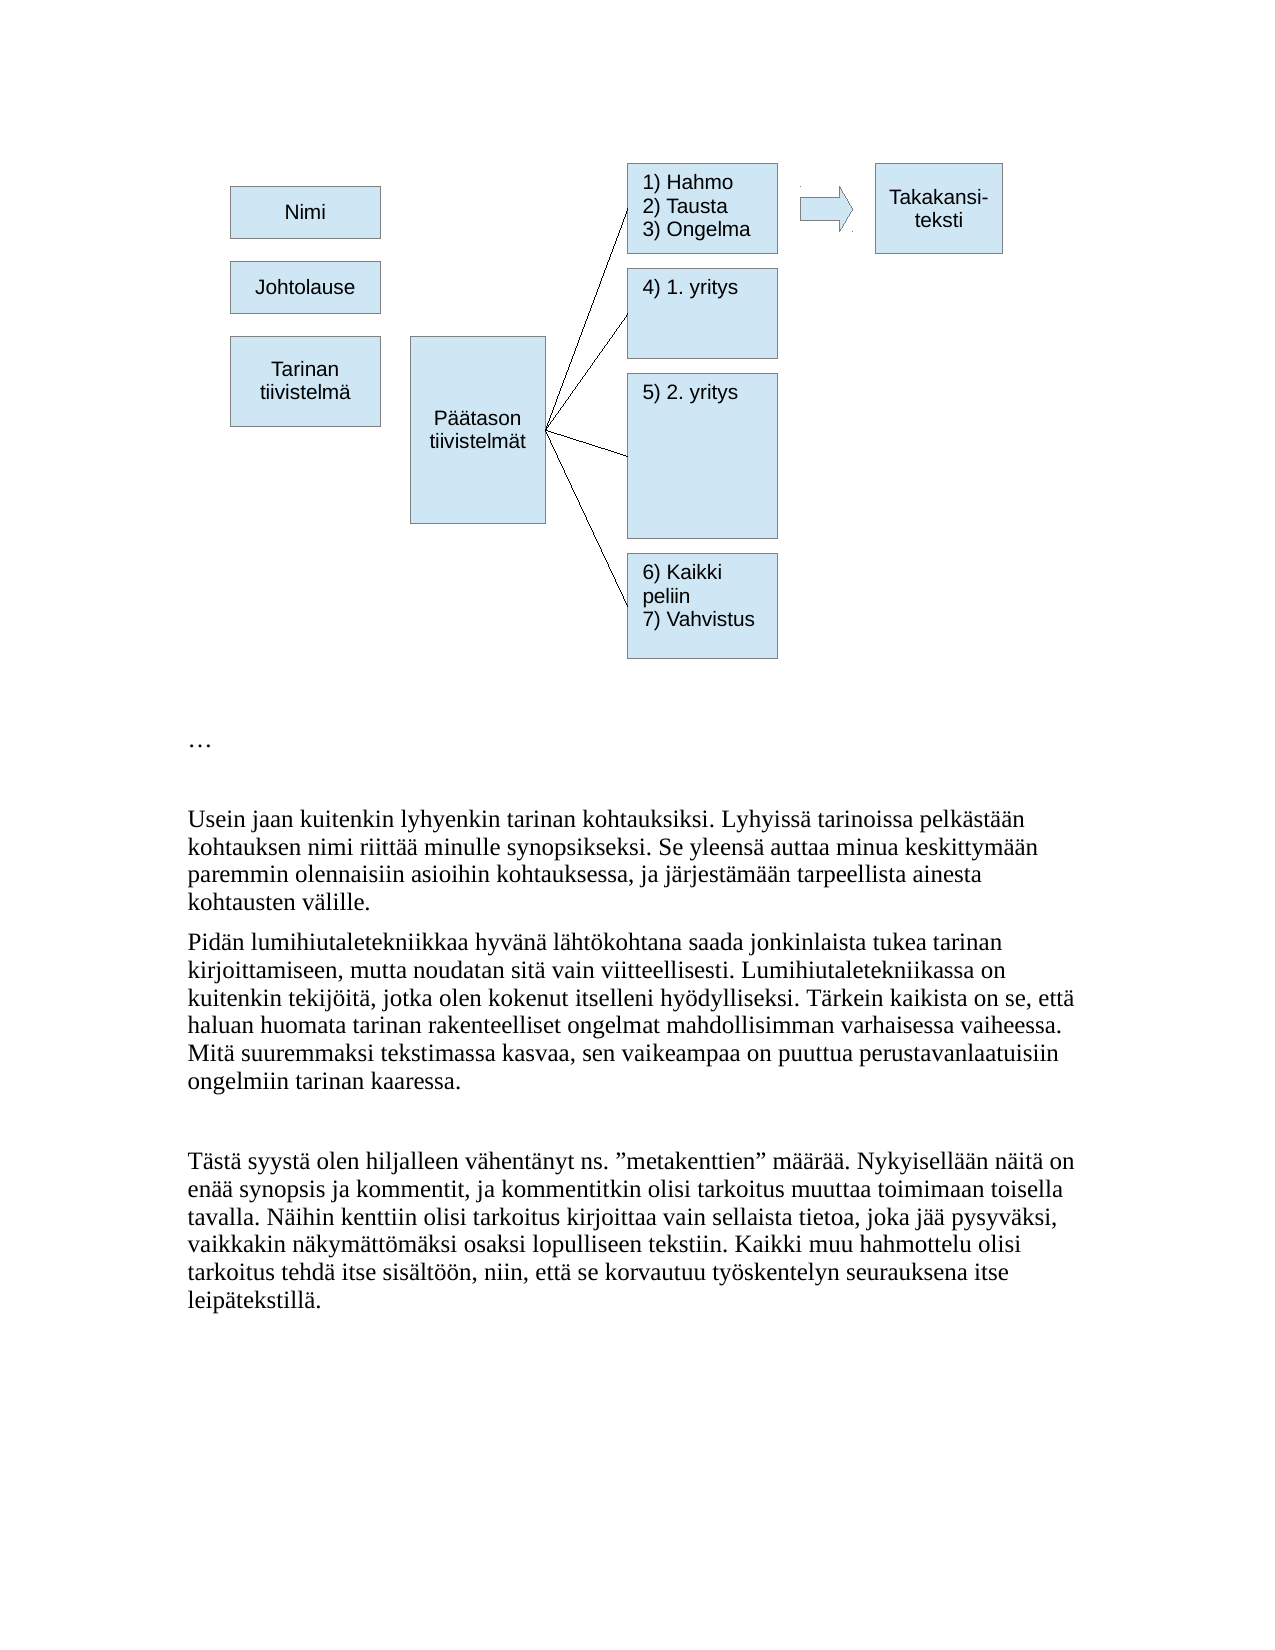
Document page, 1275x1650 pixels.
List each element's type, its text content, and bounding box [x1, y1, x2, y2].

text Usein jaan kuitenkin lyhyenkin tarinan kohtauksiksi. Lyhyissä tarinoissa pelkästään kohtauksen nimi riittää minulle synopsikseksi. Se yleensä auttaa minua keskittymään paremmin olennaisiin asioihin kohtauksessa, ja järjestämään tarpeellista ainesta kohtausten välille. [187, 805, 1087, 916]
text … [187, 725, 1087, 752]
text Pidän lumihiutaletekniikkaa hyvänä lähtökohtana saada jonkinlaista tukea tarinan kirjoittamiseen, mutta noudatan sitä vain viitteellisesti. Lumihiutaletekniikassa on kuitenkin tekijöitä, jotka olen kokenut itselleni hyödylliseksi. Tärkein kaikista on se, että haluan huomata tarinan rakenteelliset ongelmat mahdollisimman varhaisessa vaiheessa. Mitä suuremmaksi tekstimassa kasvaa, sen vaikeampaa on puuttua perustavanlaatuisiin ongelmiin tarinan kaaressa. [187, 928, 1087, 1095]
text Tästä syystä olen hiljalleen vähentänyt ns. ”metakenttien” määrää. Nykyisellään näitä on enää synopsis ja kommentit, ja kommentitkin olisi tarkoitus muuttaa toimimaan toisella tavalla. Näihin kenttiin olisi tarkoitus kirjoittaa vain sellaista tietoa, joka jää pysyväksi, vaikkakin näkymättömäksi osaksi lopulliseen tekstiin. Kaikki muu hahmottelu olisi tarkoitus tehdä itse sisältöön, niin, että se korvautuu työskentelyn seurauksena itse leipätekstillä. [187, 1147, 1087, 1314]
